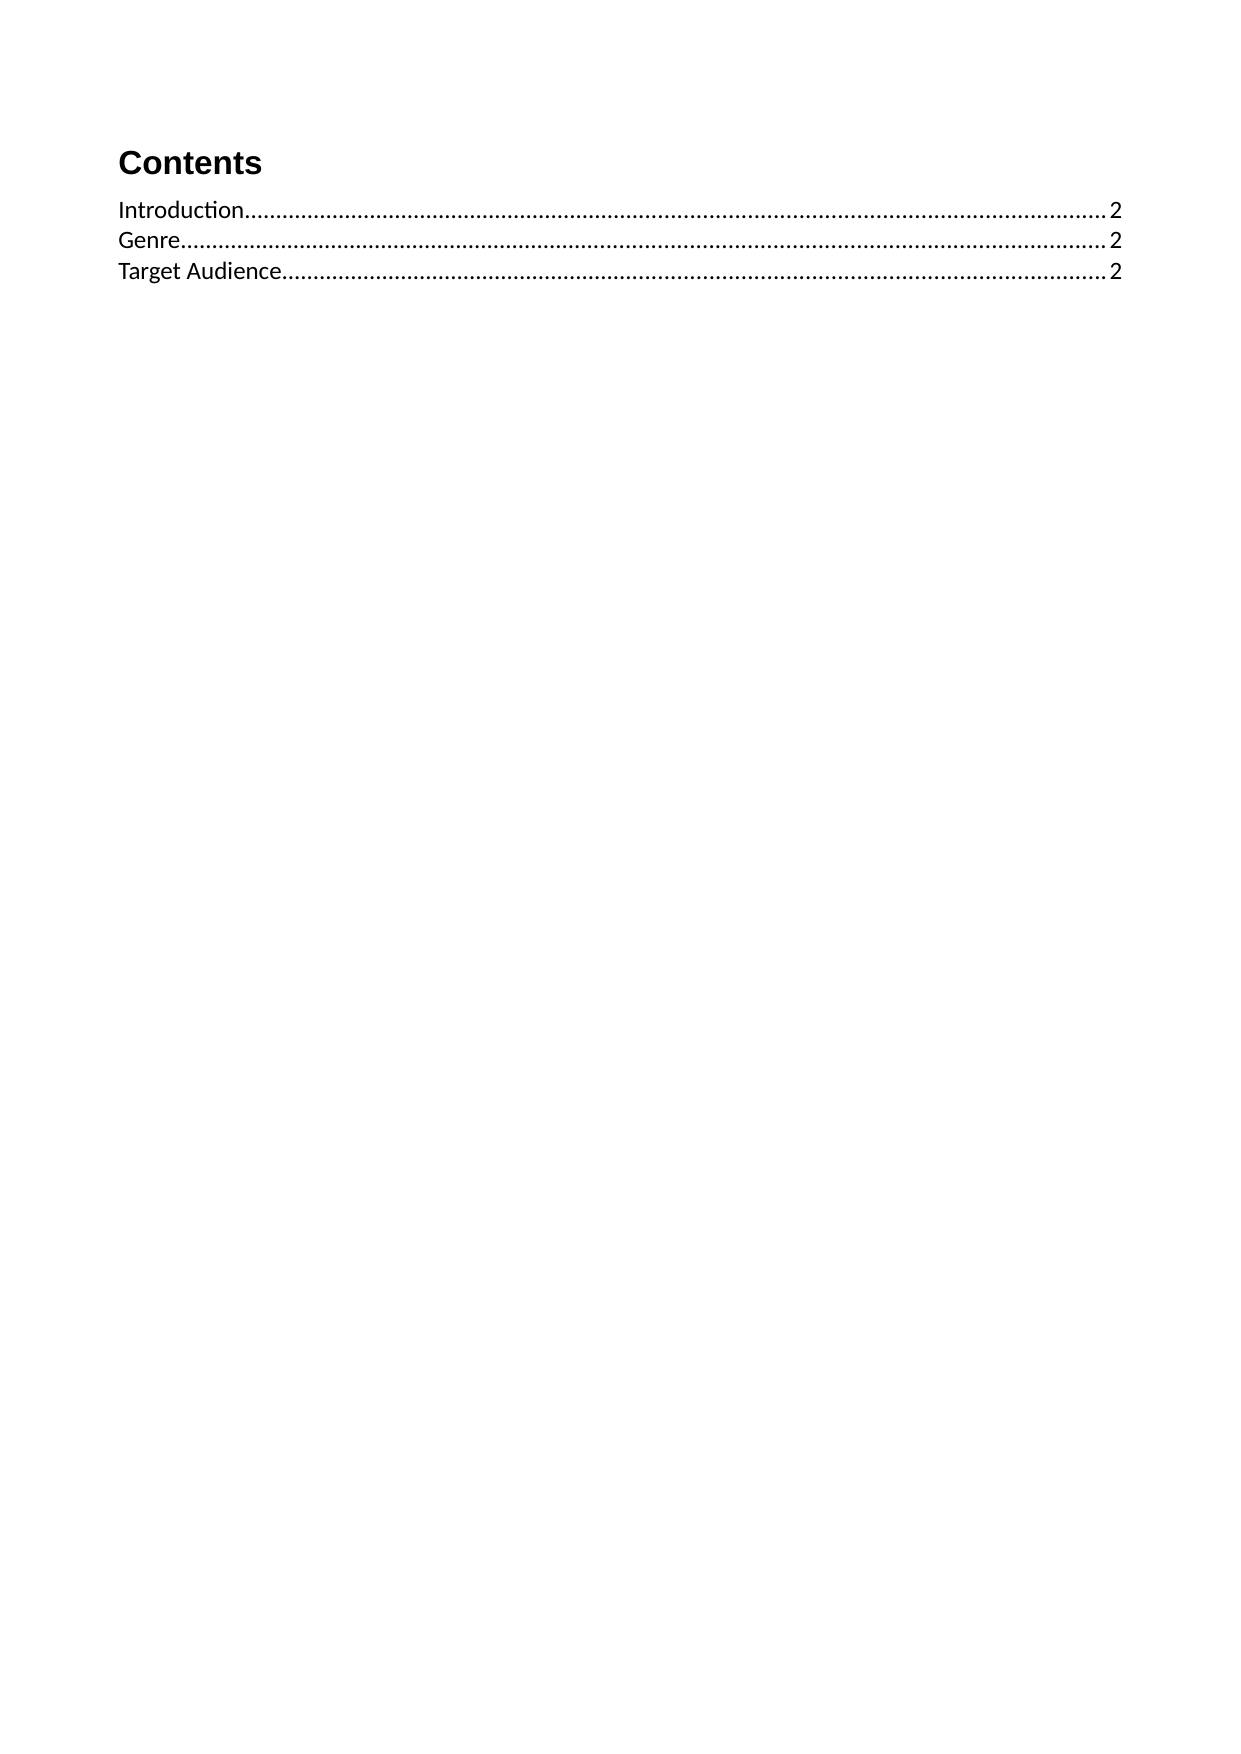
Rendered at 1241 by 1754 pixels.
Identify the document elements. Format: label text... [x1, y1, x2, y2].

text Target Audience 2 [118, 255, 1122, 286]
subtitle Contents [118, 143, 1122, 182]
text Introduction 2 [118, 194, 1122, 224]
text Genre 2 [118, 224, 1122, 255]
